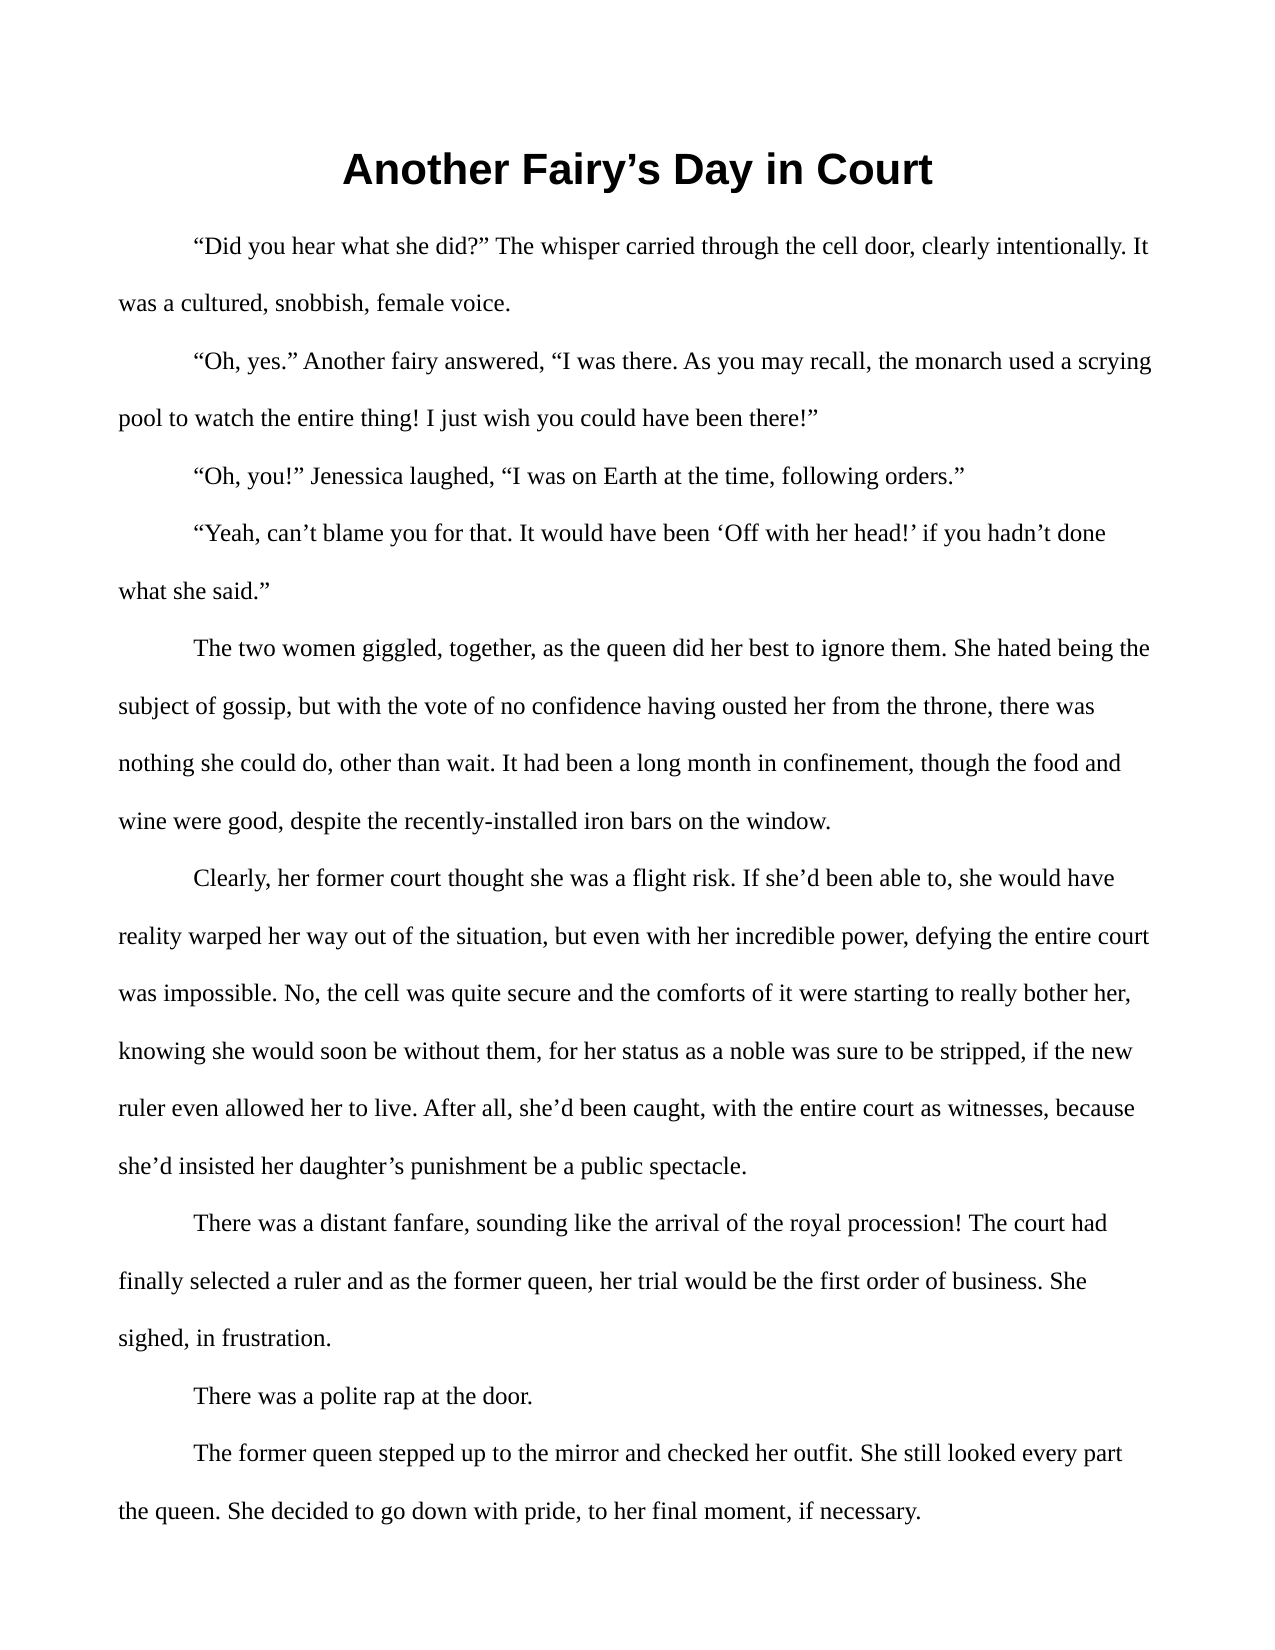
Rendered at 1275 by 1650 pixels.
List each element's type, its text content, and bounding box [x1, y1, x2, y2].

text There was a polite rap at the door. [118, 1381, 1157, 1410]
text “Did you hear what she did?” The whisper carried through the cell door, clearly intentionally. It was a cultured, snobbish, female voice. [118, 231, 1157, 317]
text “Oh, yes.” Another fairy answered, “I was there. As you may recall, the monarch used a scrying pool to watch the entire thing! I just wish you could have been there!” [118, 346, 1157, 432]
subtitle Another Fairy’s Day in Court [118, 143, 1157, 193]
text Clearly, her former court thought she was a flight risk. If she’d been able to, she would have reality warped her way out of the situation, but even with her incredible power, defying the entire court was impossible. No, the cell was quite secure and the comforts of it were starting to really bother her, knowing she would soon be without them, for her status as a noble was sure to be stripped, if the new ruler even allowed her to live. After all, she’d been caught, with the entire court as witnesses, because she’d insisted her daughter’s punishment be a public spectacle. [118, 863, 1157, 1180]
text There was a distant fanfare, sounding like the arrival of the royal procession! The court had finally selected a ruler and as the former queen, her trial would be the first order of business. She sighed, in frustration. [118, 1208, 1157, 1352]
text “Oh, you!” Jenessica laughed, “I was on Earth at the time, following orders.” [118, 461, 1157, 490]
text “Yeah, can’t blame you for that. It would have been ‘Off with her head!’ if you hadn’t done what she said.” [118, 518, 1157, 605]
text The former queen stepped up to the mirror and checked her outfit. She still looked every part the queen. She decided to go down with pride, to her final moment, if necessary. [118, 1438, 1157, 1525]
text The two women giggled, together, as the queen did her best to ignore them. She hated being the subject of gossip, but with the vote of no confidence having ousted her from the throne, there was nothing she could do, other than wait. It had been a long month in confinement, though the food and wine were good, despite the recently-installed iron bars on the window. [118, 633, 1157, 835]
